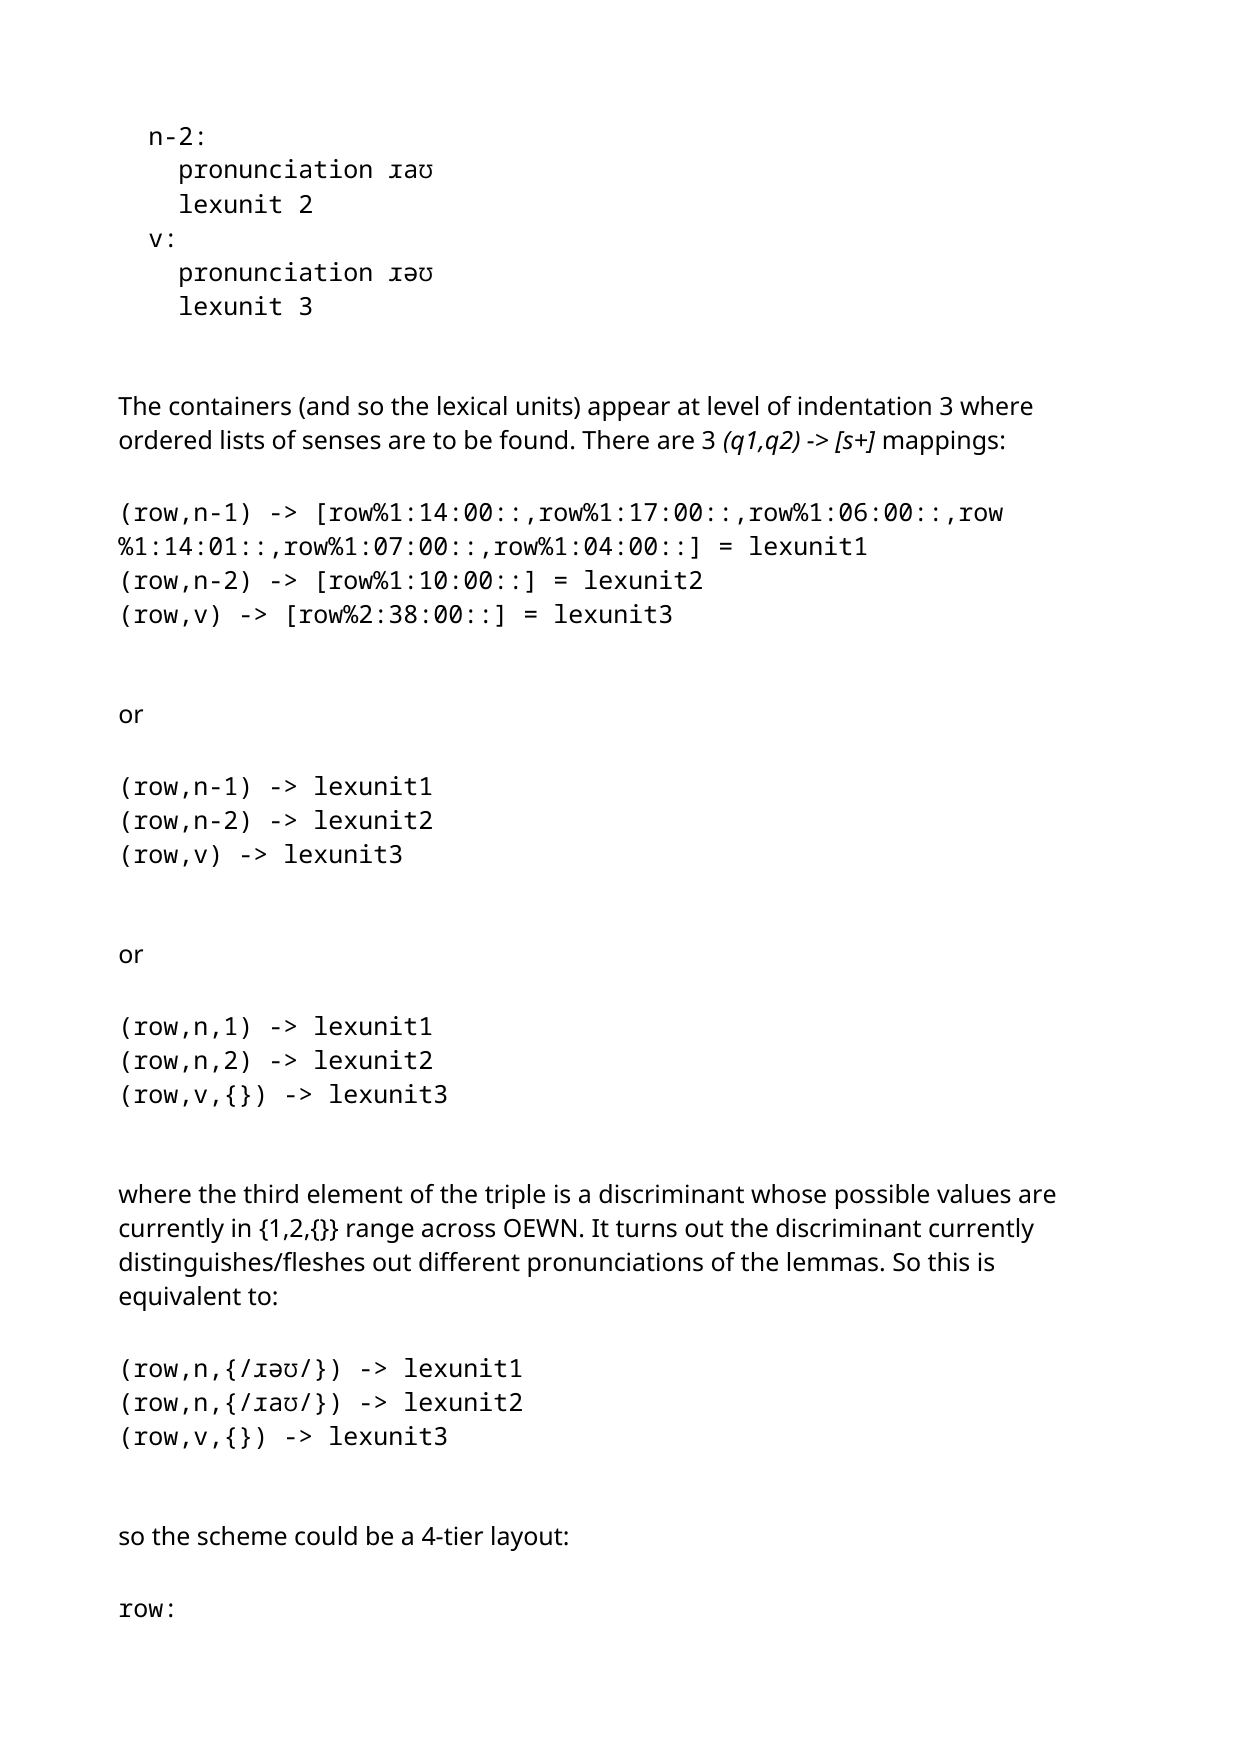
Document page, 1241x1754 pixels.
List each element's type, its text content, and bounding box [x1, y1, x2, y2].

text (row,n-1) -> lexunit1 [118, 768, 1122, 802]
text (row,n-2) -> [row%1:10:00::] = lexunit2 [118, 562, 1122, 597]
text (row,n,{/ɹəʊ/}) -> lexunit1 [118, 1351, 1122, 1385]
text pronunciation ɹəʊ [118, 254, 1122, 288]
text (row,v) -> [row%2:38:00::] = lexunit3 [118, 597, 1122, 631]
text pronunciation ɹaʊ [118, 152, 1122, 186]
text The containers (and so the lexical units) appear at level of indentation 3 where ordered lists of senses are to be found. There are 3 (q1,q2) -> [s+] mappings: [118, 389, 1122, 457]
text (row,n,1) -> lexunit1 [118, 1008, 1122, 1042]
text (row,v,{}) -> lexunit3 [118, 1419, 1122, 1453]
text (row,n,{/ɹaʊ/}) -> lexunit2 [118, 1385, 1122, 1419]
text n-2: [118, 118, 1122, 152]
text (row,n-2) -> lexunit2 [118, 802, 1122, 837]
text (row,n-1) -> [row%1:14:00::,row%1:17:00::,row%1:06:00::,row%1:14:01::,row%1:07:00::,row%1:04:00::] = lexunit1 [118, 494, 1122, 562]
text lexunit 2 [118, 186, 1122, 220]
text (row,n,2) -> lexunit2 [118, 1042, 1122, 1077]
text (row,v,{}) -> lexunit3 [118, 1077, 1122, 1111]
text where the third element of the triple is a discriminant whose possible values are currently in {1,2,{}} range across OEWN. It turns out the discriminant currently distinguishes/fleshes out different pronunciations of the lemmas. So this is equivalent to: [118, 1177, 1122, 1313]
text or [118, 937, 1122, 971]
text so the scheme could be a 4-tier layout: [118, 1519, 1122, 1553]
text row: [118, 1591, 1122, 1625]
text v: [118, 220, 1122, 254]
text lexunit 3 [118, 288, 1122, 322]
text or [118, 697, 1122, 731]
text (row,v) -> lexunit3 [118, 837, 1122, 871]
